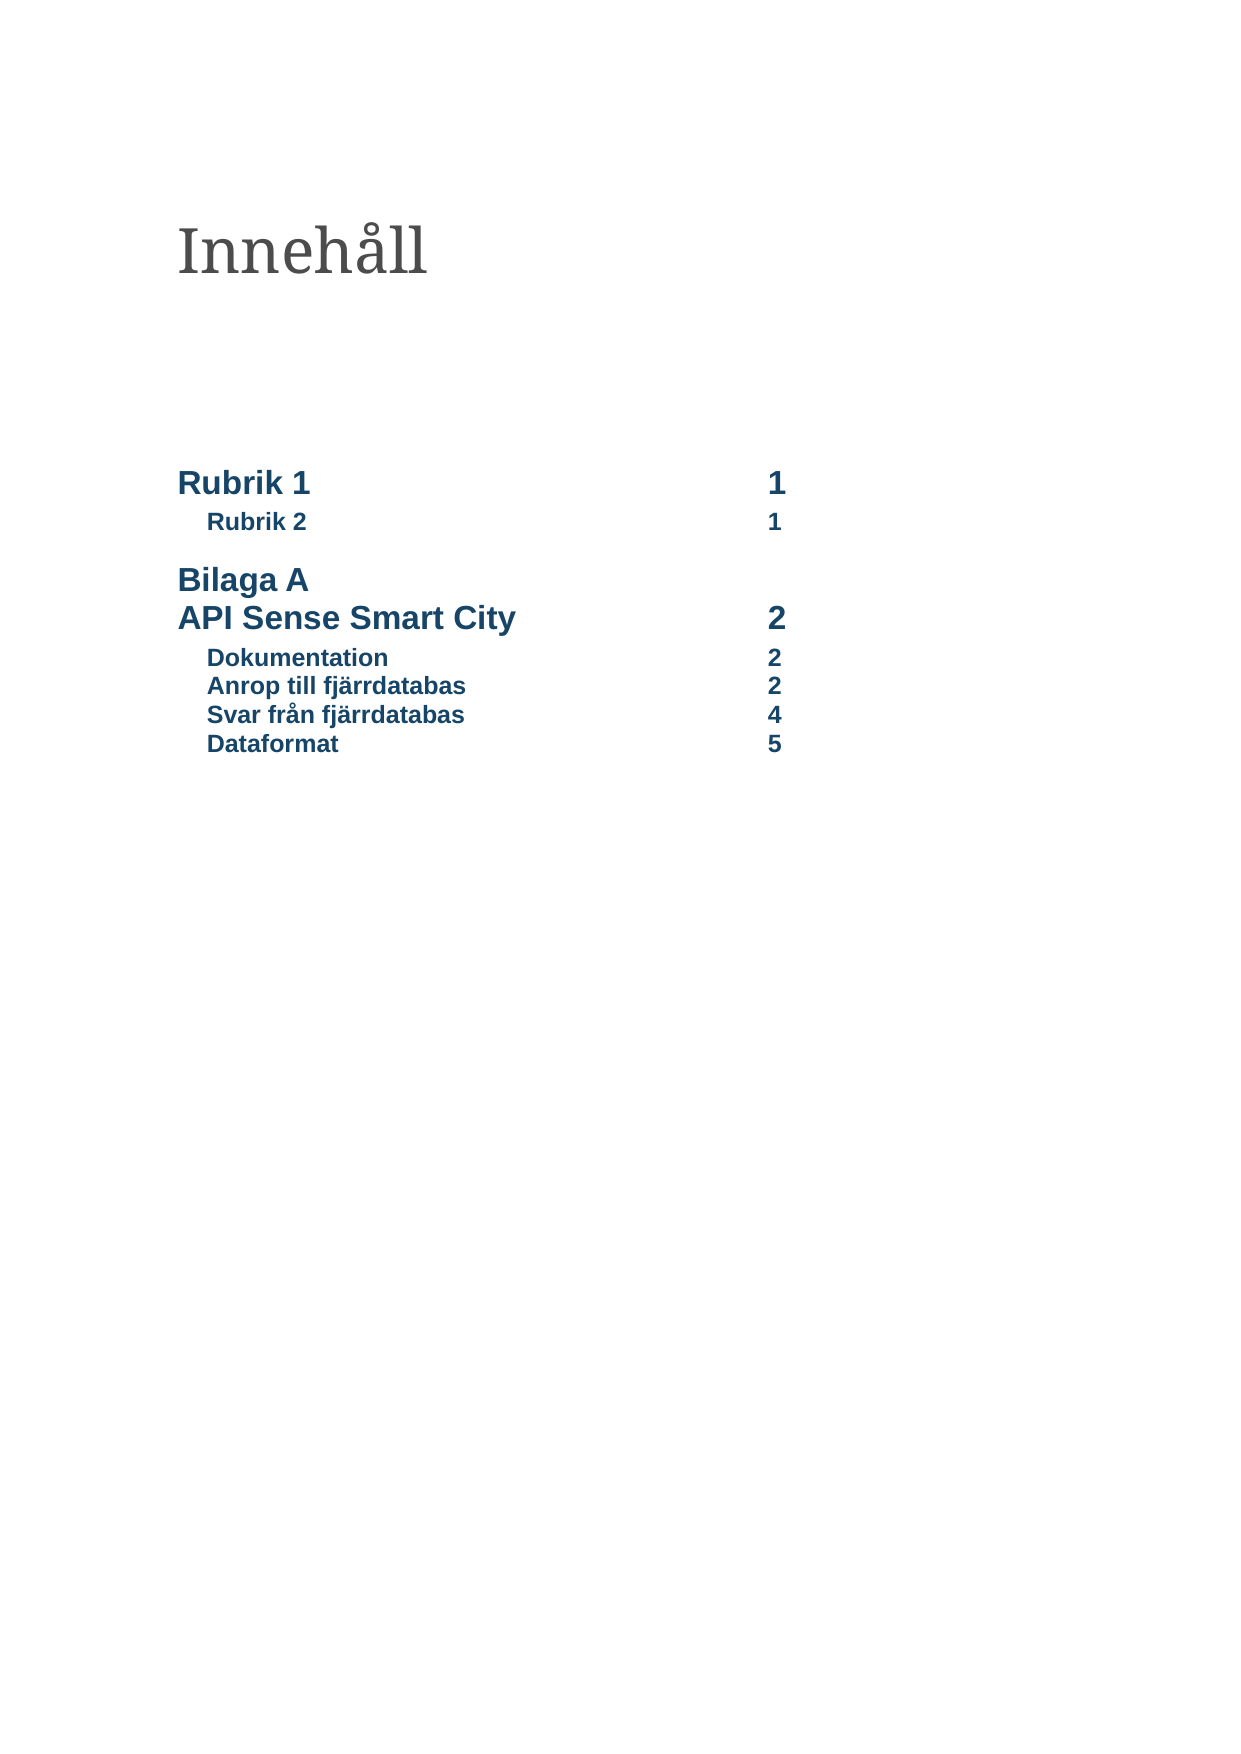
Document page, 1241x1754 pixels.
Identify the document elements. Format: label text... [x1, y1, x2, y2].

text Dokumentation 2 [207, 643, 1063, 671]
subtitle Innehåll [177, 207, 1063, 292]
text Rubrik 2 1 [207, 507, 1063, 536]
text Svar från fjärrdatabas 4 [207, 700, 1063, 729]
text Rubrik 1 1 [177, 463, 1063, 501]
text Bilaga A API Sense Smart City 2 [177, 560, 1063, 637]
text Anrop till fjärrdatabas 2 [207, 671, 1063, 700]
text Dataformat 5 [207, 729, 1063, 758]
